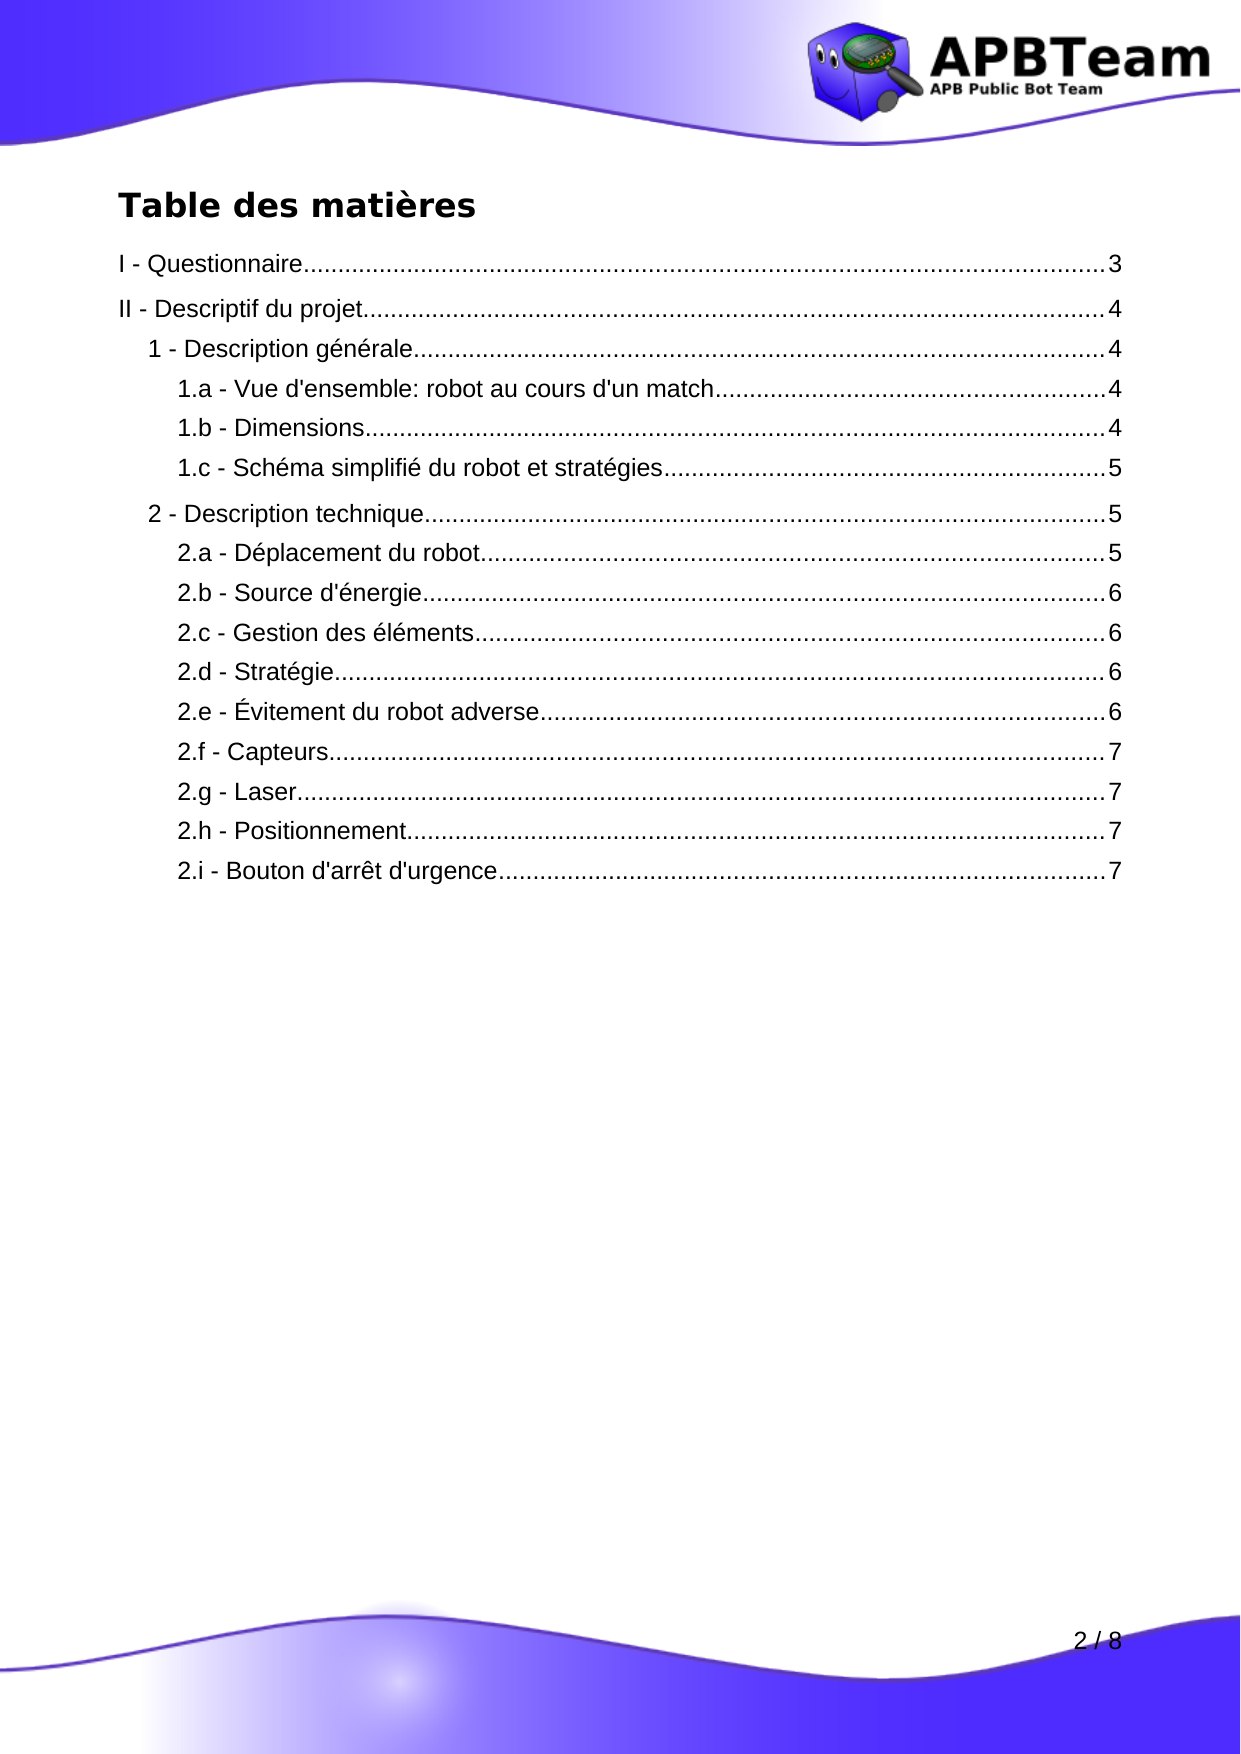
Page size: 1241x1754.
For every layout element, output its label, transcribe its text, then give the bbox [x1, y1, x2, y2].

text 2.a - Déplacement du robot 5 [177, 539, 1122, 567]
text 2.h - Positionnement 7 [177, 817, 1122, 845]
text 2.f - Capteurs 7 [177, 738, 1122, 766]
text 1.b - Dimensions 4 [177, 414, 1122, 442]
text 2.e - Évitement du robot adverse 6 [177, 698, 1122, 726]
text 2.d - Stratégie 6 [177, 658, 1122, 686]
text 1.a - Vue d'ensemble: robot au cours d'un match 4 [177, 374, 1122, 402]
subtitle Table des matières [118, 186, 1122, 225]
text 2.c - Gestion des éléments 6 [177, 618, 1122, 646]
text II - Descriptif du projet 4 [118, 295, 1122, 323]
text 2.i - Bouton d'arrêt d'urgence 7 [177, 857, 1122, 884]
text I - Questionnaire 3 [118, 249, 1122, 277]
text 1 - Description générale 4 [148, 335, 1122, 363]
text 2.b - Source d'énergie 6 [177, 579, 1122, 607]
text 2.g - Laser 7 [177, 777, 1122, 805]
picture [0, 0, 1241, 146]
text 1.c - Schéma simplifié du robot et stratégies 5 [177, 454, 1122, 482]
text 2 - Description technique 5 [148, 499, 1122, 527]
picture [0, 1599, 1241, 1754]
